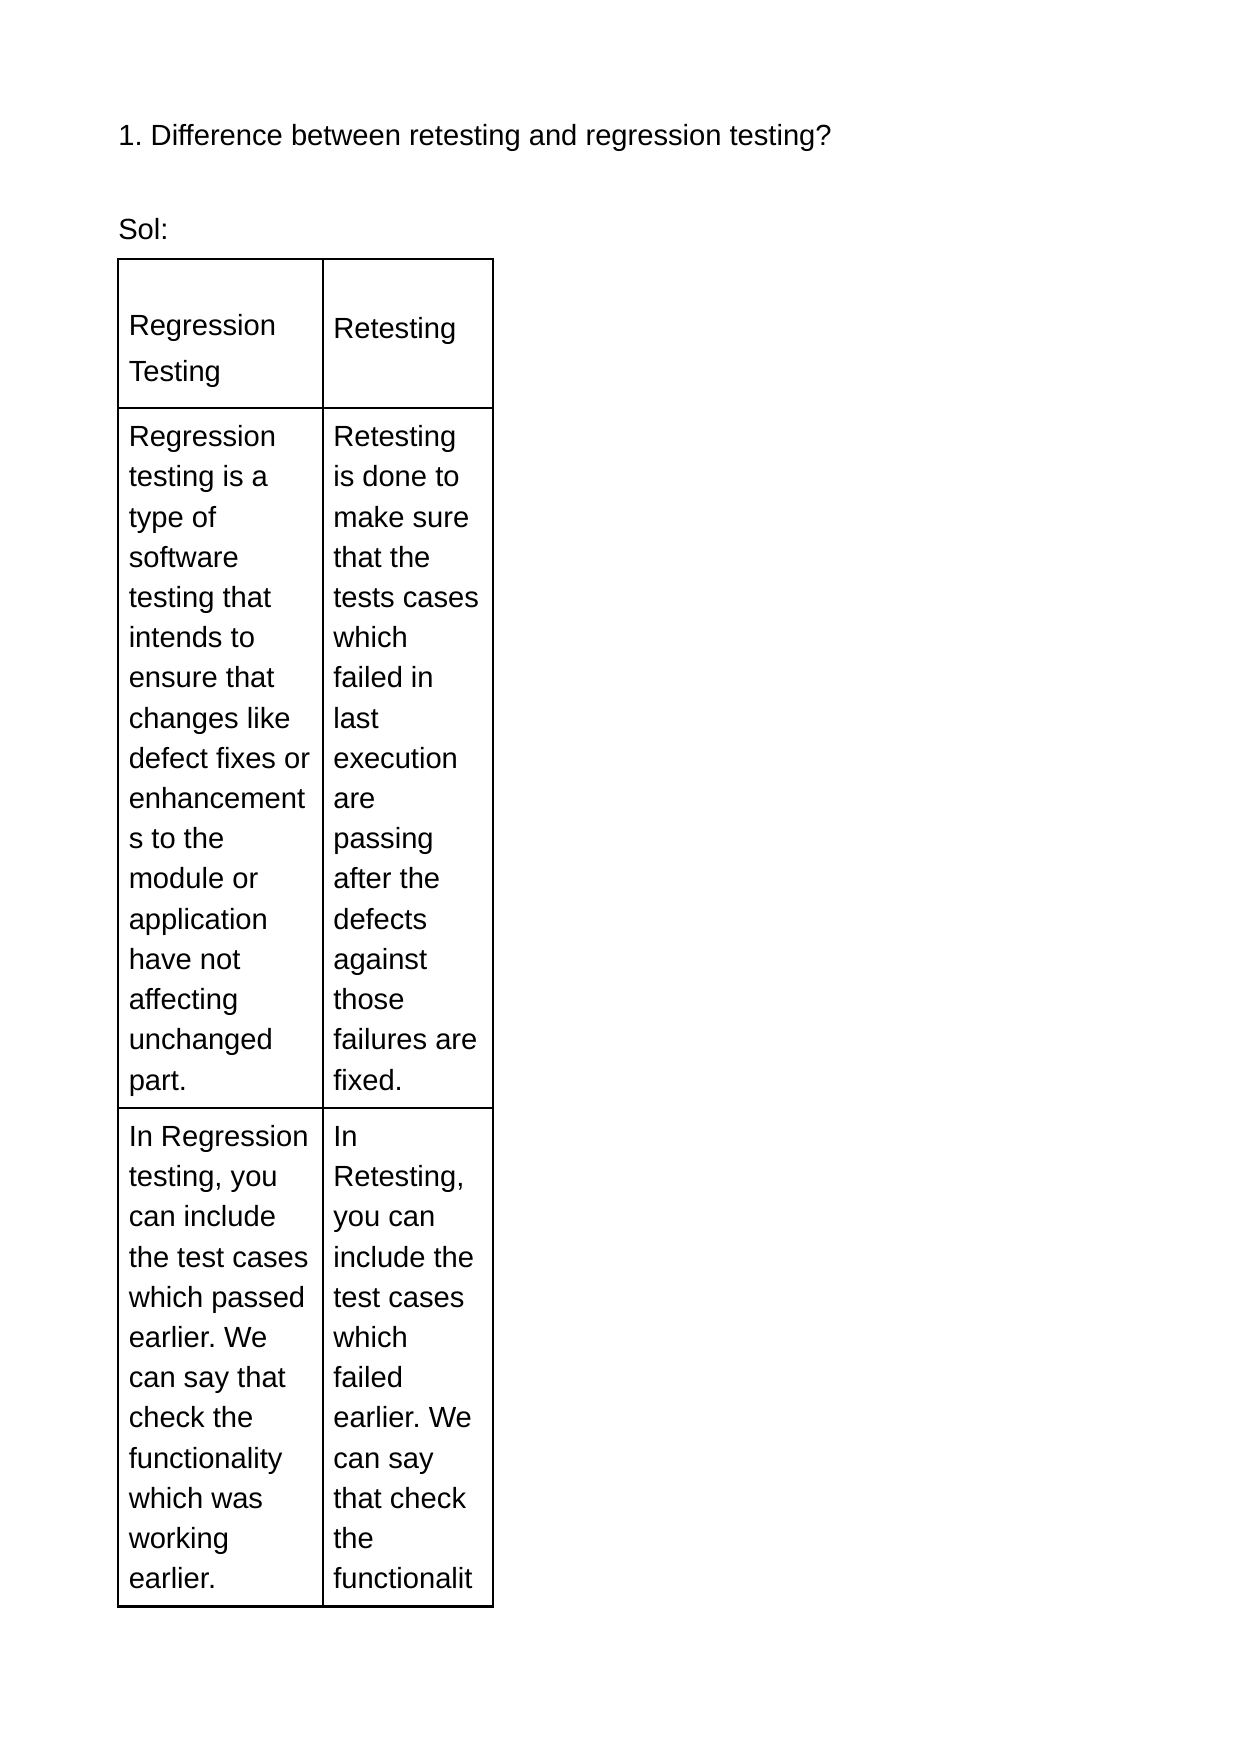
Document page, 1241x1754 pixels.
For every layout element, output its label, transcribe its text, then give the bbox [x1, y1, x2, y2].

table_cell In Retesting, you can include the test cases which failed earlier. We can say that check the functionalit [324, 1109, 492, 1605]
table_header Retesting [324, 260, 492, 407]
text Sol: [118, 212, 1199, 246]
table_cell Retesting is done to make sure that the tests cases which failed in last execution are passing after the defects against those failures are fixed. [324, 409, 492, 1107]
table_header Regression Testing [119, 260, 322, 407]
table_cell Regression testing is a type of software testing that intends to ensure that changes like defect fixes or enhancements to the module or application have not affecting unchanged part. [119, 409, 322, 1107]
text 1. Difference between retesting and regression testing? [118, 118, 1199, 152]
table_cell In Regression testing, you can include the test cases which passed earlier. We can say that check the functionality which was working earlier. [119, 1109, 322, 1605]
